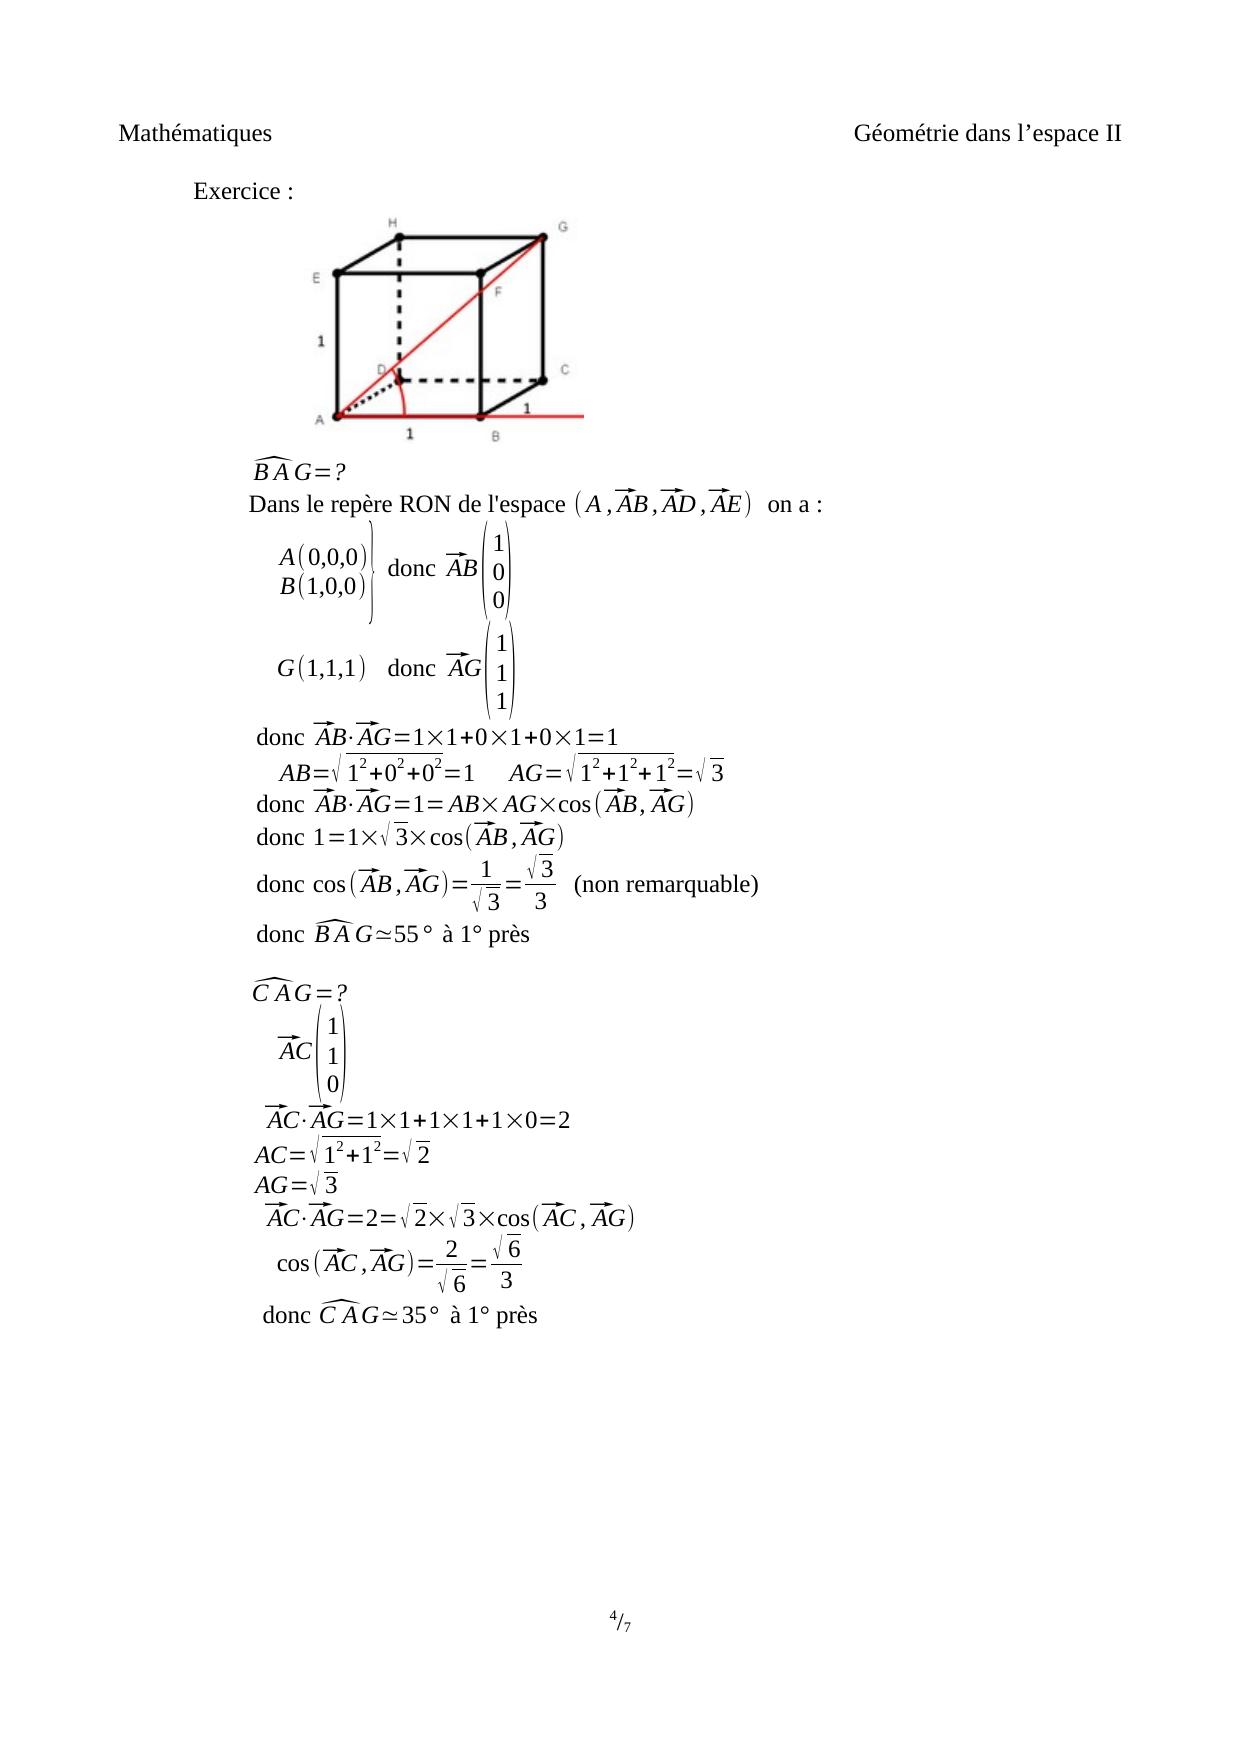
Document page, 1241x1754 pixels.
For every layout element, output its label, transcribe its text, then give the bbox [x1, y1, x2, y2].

list Exercice : [156, 176, 1122, 205]
picture [301, 205, 584, 456]
